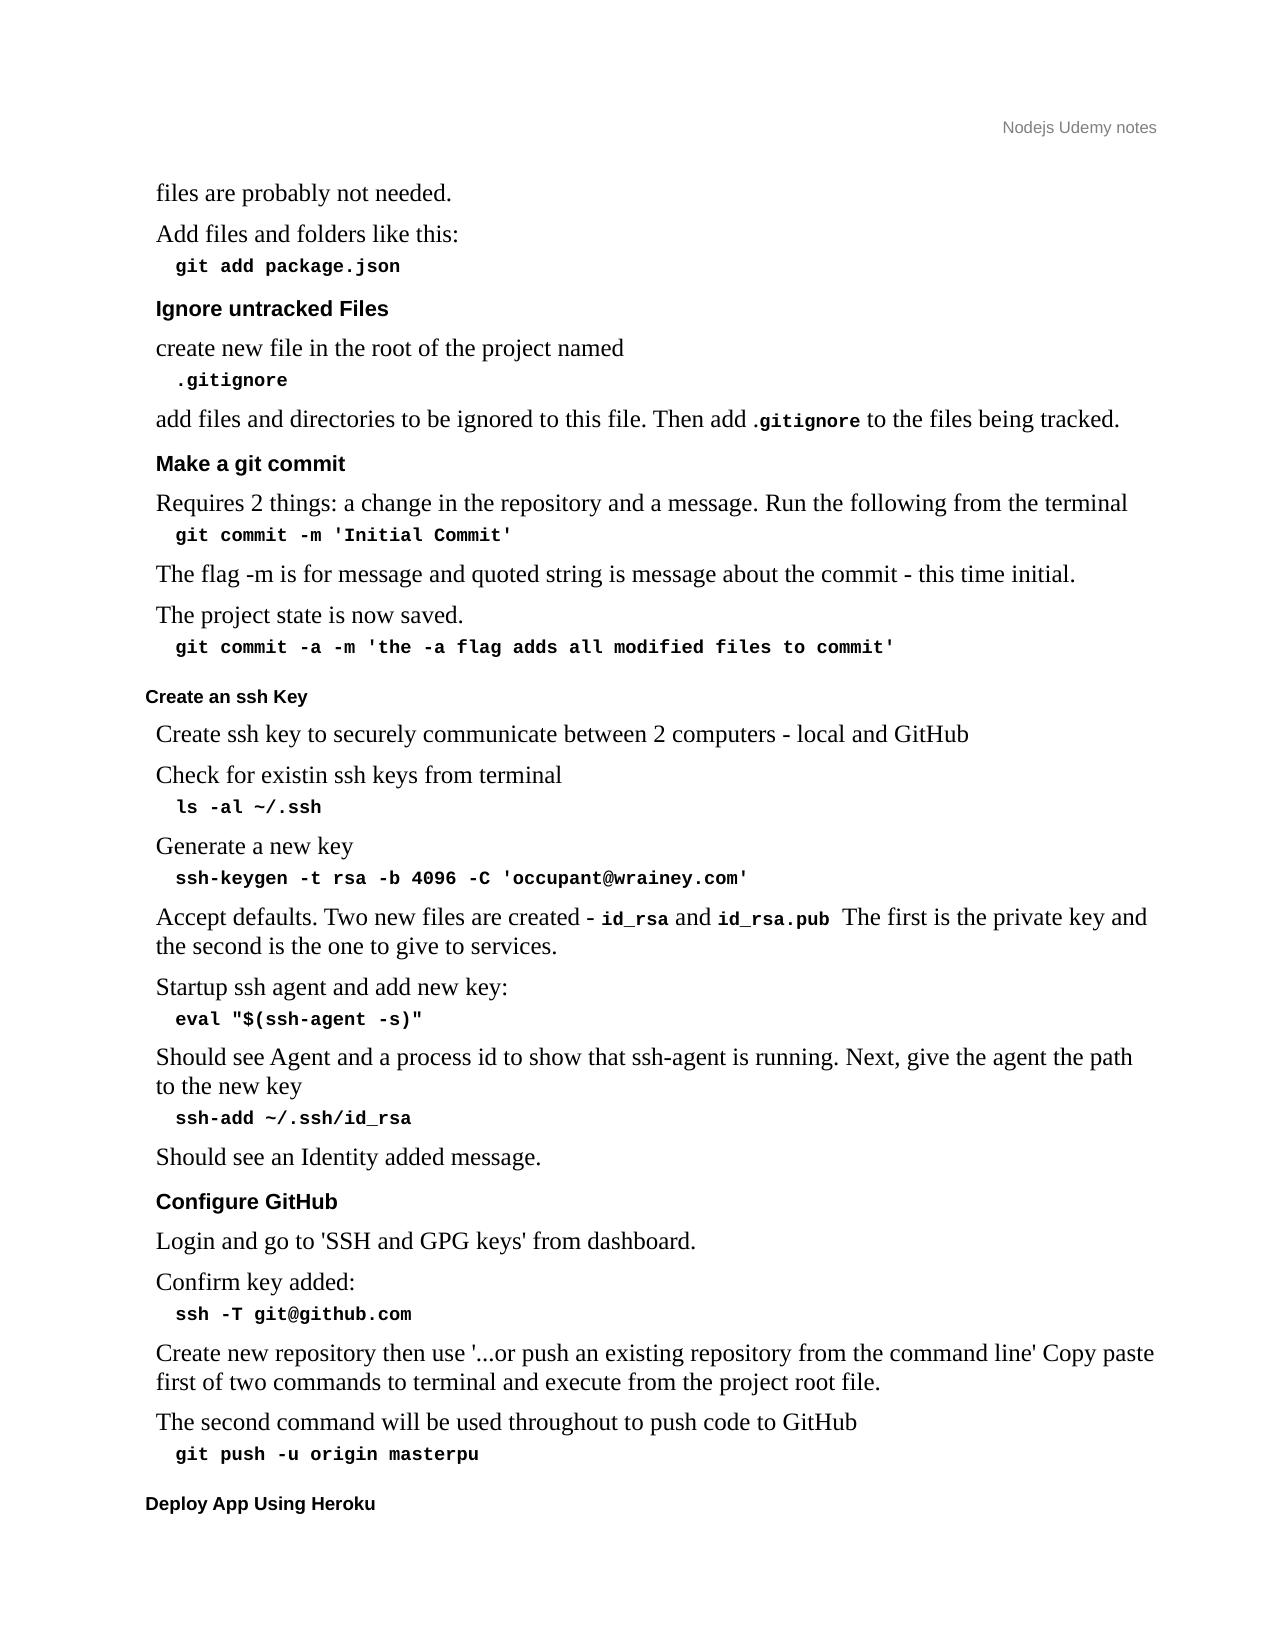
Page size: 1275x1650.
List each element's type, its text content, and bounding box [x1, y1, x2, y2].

subtitle Deploy App Using Heroku [145, 1493, 1157, 1515]
text ls -al ~/.ssh [175, 798, 1157, 819]
text git commit -m 'Initial Commit' [175, 526, 1157, 547]
text ssh-keygen -t rsa -b 4096 -C 'occupant@wrainey.com' [175, 869, 1157, 890]
text The flag -m is for message and quoted string is message about the commit - this time initial. [156, 559, 1157, 588]
text git commit -a -m 'the -a flag adds all modified files to commit' [175, 637, 1157, 659]
text eval "$(ssh-agent -s)" [175, 1009, 1157, 1031]
text Requires 2 things: a change in the repository and a message. Run the following from the terminal [156, 488, 1157, 517]
text Confirm key added: [156, 1267, 1157, 1296]
text Accept defaults. Two new files are created - id_rsa and id_rsa.pub The first is the private key and the second is the one to give to services. [156, 902, 1157, 959]
text add files and directories to be ignored to this file. Then add .gitignore to the files being tracked. [156, 404, 1157, 433]
text create new file in the root of the project named [156, 333, 1157, 362]
text Check for existin ssh keys from terminal [156, 760, 1157, 789]
text Create new repository then use '...or push an existing repository from the command line' Copy paste first of two commands to terminal and execute from the project root file. [156, 1338, 1157, 1395]
text ssh-add ~/.ssh/id_rsa [175, 1109, 1157, 1130]
text Create ssh key to securely communicate between 2 computers - local and GitHub [156, 719, 1157, 748]
subtitle Create an ssh Key [145, 686, 1157, 707]
text Startup ssh agent and add new key: [156, 972, 1157, 1000]
text Configure GitHub [156, 1189, 1157, 1214]
text git push -u origin masterpu [175, 1445, 1157, 1466]
text Should see Agent and a process id to show that ssh-agent is running. Next, give the agent the path to the new key [156, 1042, 1157, 1100]
text Ignore untracked Files [156, 296, 1157, 321]
text files are probably not needed. [156, 178, 1157, 207]
text Make a git commit [156, 451, 1157, 476]
text Add files and folders like this: [156, 219, 1157, 248]
text Login and go to 'SSH and GPG keys' from dashboard. [156, 1226, 1157, 1255]
text Should see an Identity added message. [156, 1142, 1157, 1171]
text The second command will be used throughout to push code to GitHub [156, 1407, 1157, 1436]
text Generate a new key [156, 831, 1157, 860]
text ssh -T git@github.com [175, 1304, 1157, 1326]
text git add package.json [175, 257, 1157, 278]
text The project state is now saved. [156, 600, 1157, 628]
text .gitignore [175, 371, 1157, 392]
